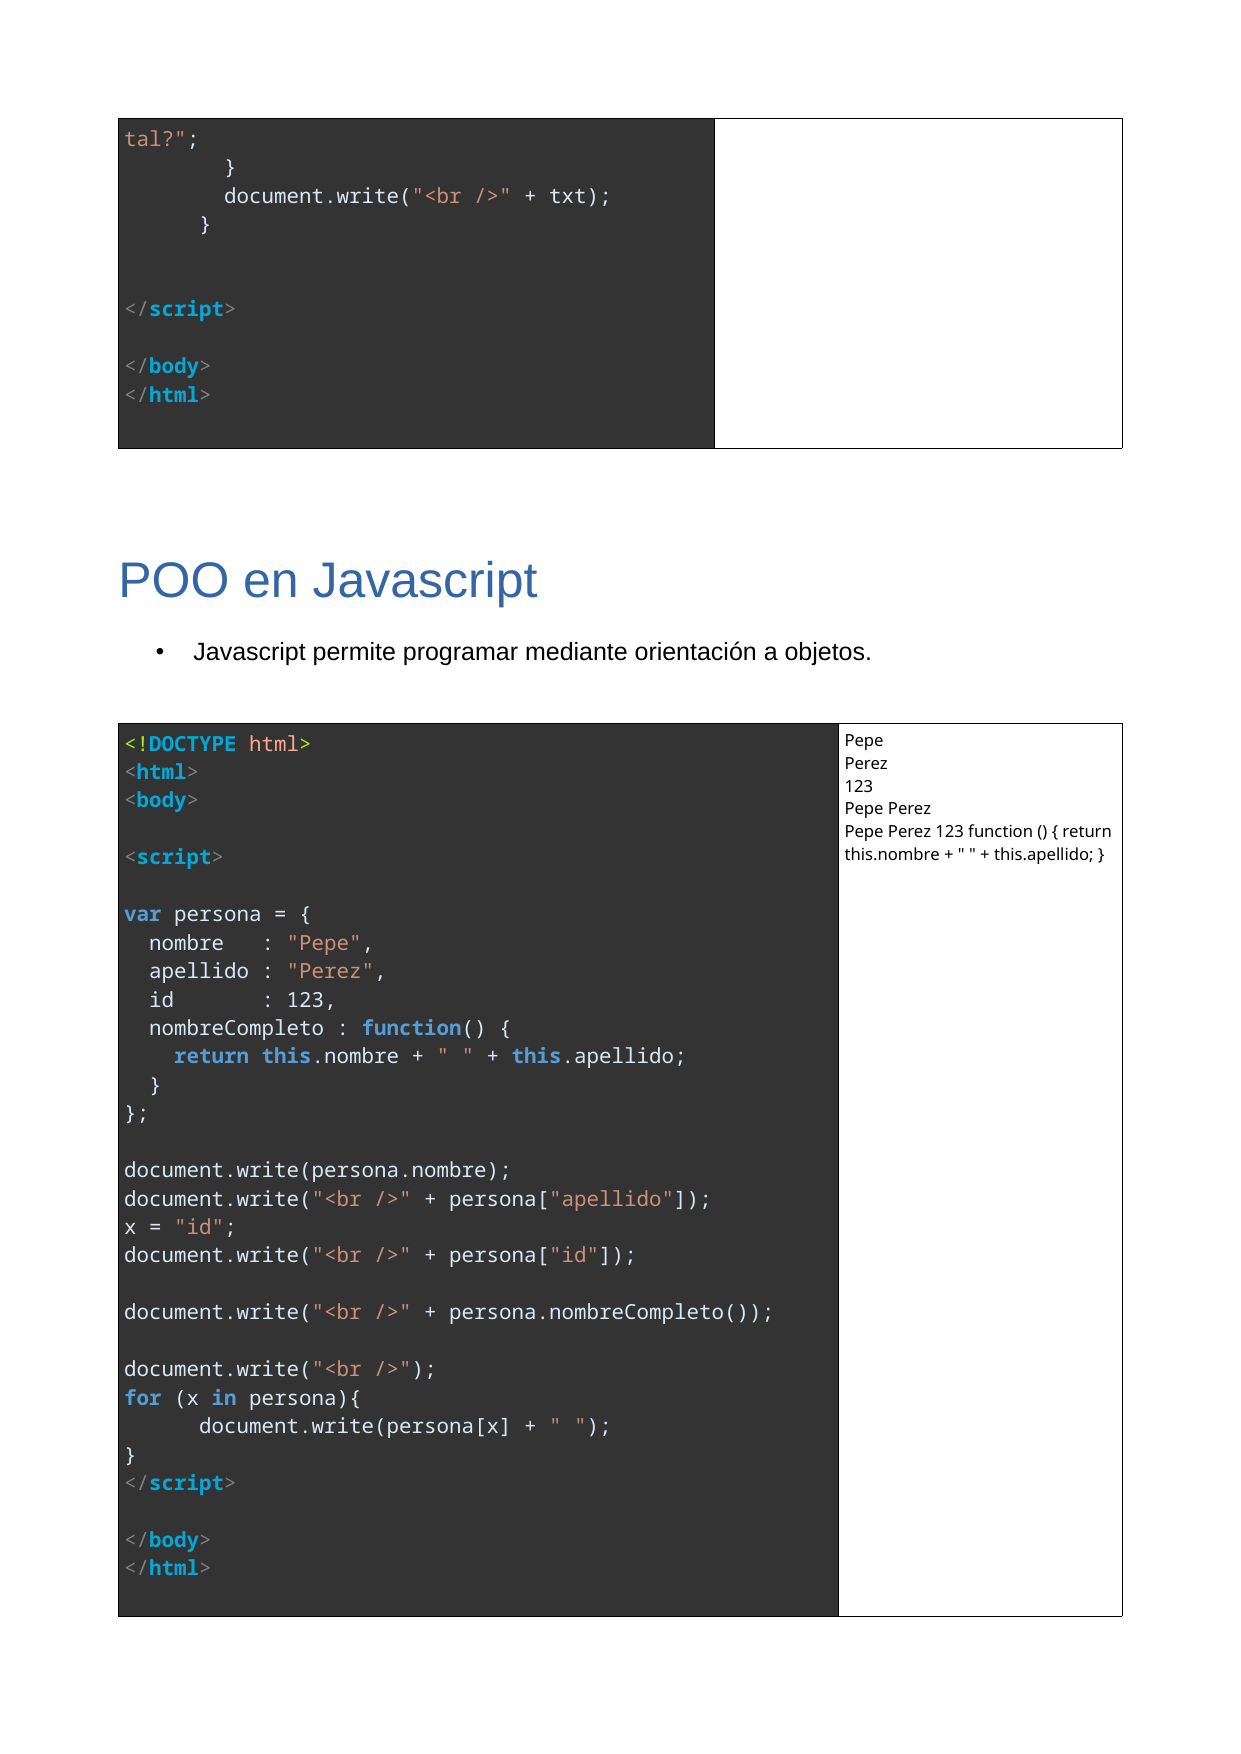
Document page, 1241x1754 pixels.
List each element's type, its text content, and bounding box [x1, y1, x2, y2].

text POO en Javascript [118, 550, 1122, 608]
table_header tal?"; } document.write("<br />" + txt); } </script> </body> </html> [119, 119, 714, 448]
table_header [715, 119, 1122, 448]
table_header Pepe Perez 123 Pepe Perez Pepe Perez 123 function () { return this.nombre + " " + this.apellido; } [839, 724, 1122, 1616]
table_header <!DOCTYPE html> <html> <body> <script> var persona = { nombre : "Pepe", apellido : "Perez", id : 123, nombreCompleto : function() { return this.nombre + " " + this.apellido; } }; document.write(persona.nombre); document.write("<br />" + persona["apellido"]); x = "id"; document.write("<br />" + persona["id"]); document.write("<br />" + persona.nombreCompleto()); document.write("<br />"); for (x in persona){ document.write(persona[x] + " "); } </script> </body> </html> [119, 724, 838, 1616]
list Javascript permite programar mediante orientación a objetos. [156, 637, 1122, 665]
